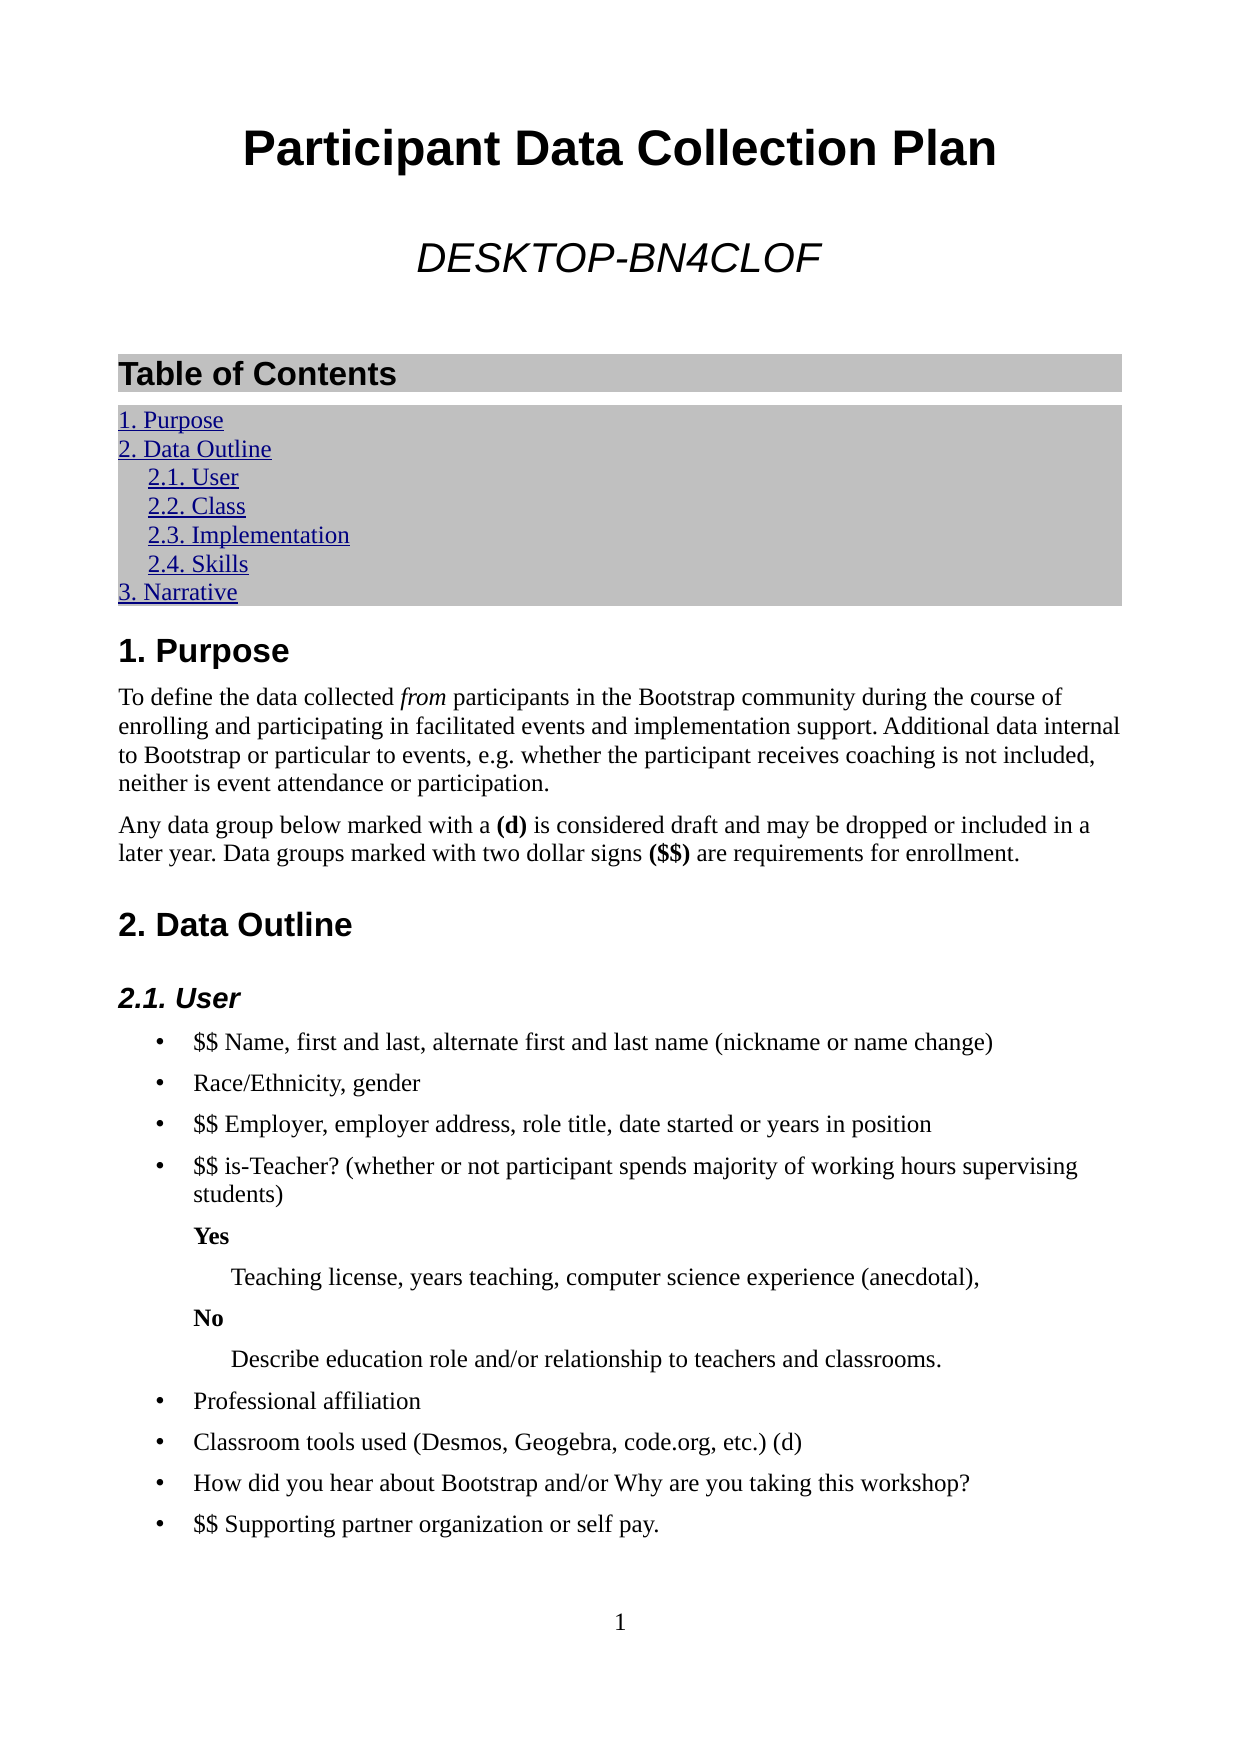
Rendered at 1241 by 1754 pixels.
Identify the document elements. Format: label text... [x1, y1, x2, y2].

subtitle DESKTOP-BN4CLOF [118, 233, 1122, 281]
text 2. Data Outline [118, 434, 1122, 462]
text 2.2. Class [148, 491, 1122, 520]
list Teaching license, years teaching, computer science experience (anecdotal), [118, 1262, 1122, 1291]
text 2.3. Implementation [148, 520, 1122, 549]
list How did you hear about Bootstrap and/or Why are you taking this workshop? [156, 1468, 1122, 1497]
list Race/Ethnicity, gender [156, 1068, 1122, 1097]
list $$ Name, first and last, alternate first and last name (nickname or name change) [156, 1027, 1122, 1056]
list $$ Supporting partner organization or self pay. [156, 1509, 1122, 1538]
list Yes [118, 1221, 1122, 1249]
text 2.1. User [148, 462, 1122, 491]
list No [118, 1303, 1122, 1332]
text 1. Purpose [118, 405, 1122, 434]
text 2.4. Skills [148, 549, 1122, 577]
text 3. Narrative [118, 577, 1122, 606]
list $$ is-Teacher? (whether or not participant spends majority of working hours supervising students) [156, 1151, 1122, 1208]
list Describe education role and/or relationship to teachers and classrooms. [118, 1344, 1122, 1373]
subtitle User [118, 981, 1122, 1014]
list $$ Employer, employer address, role title, date started or years in position [156, 1109, 1122, 1138]
subtitle Table of Contents [118, 354, 1122, 392]
subtitle Data Outline [118, 905, 1122, 943]
list Professional affiliation [156, 1386, 1122, 1414]
text Any data group below marked with a (d) is considered draft and may be dropped or included in a later year. Data groups marked with two dollar signs ($$) are requirements for enrollment. [118, 810, 1122, 867]
text To define the data collected from participants in the Bootstrap community during the course of enrolling and participating in facilitated events and implementation support. Additional data internal to Bootstrap or particular to events, e.g. whether the participant receives coaching is not included, neither is event attendance or participation. [118, 682, 1122, 797]
title Participant Data Collection Plan [118, 118, 1122, 176]
subtitle Purpose [118, 631, 1122, 670]
list Classroom tools used (Desmos, Geogebra, code.org, etc.) (d) [156, 1427, 1122, 1456]
